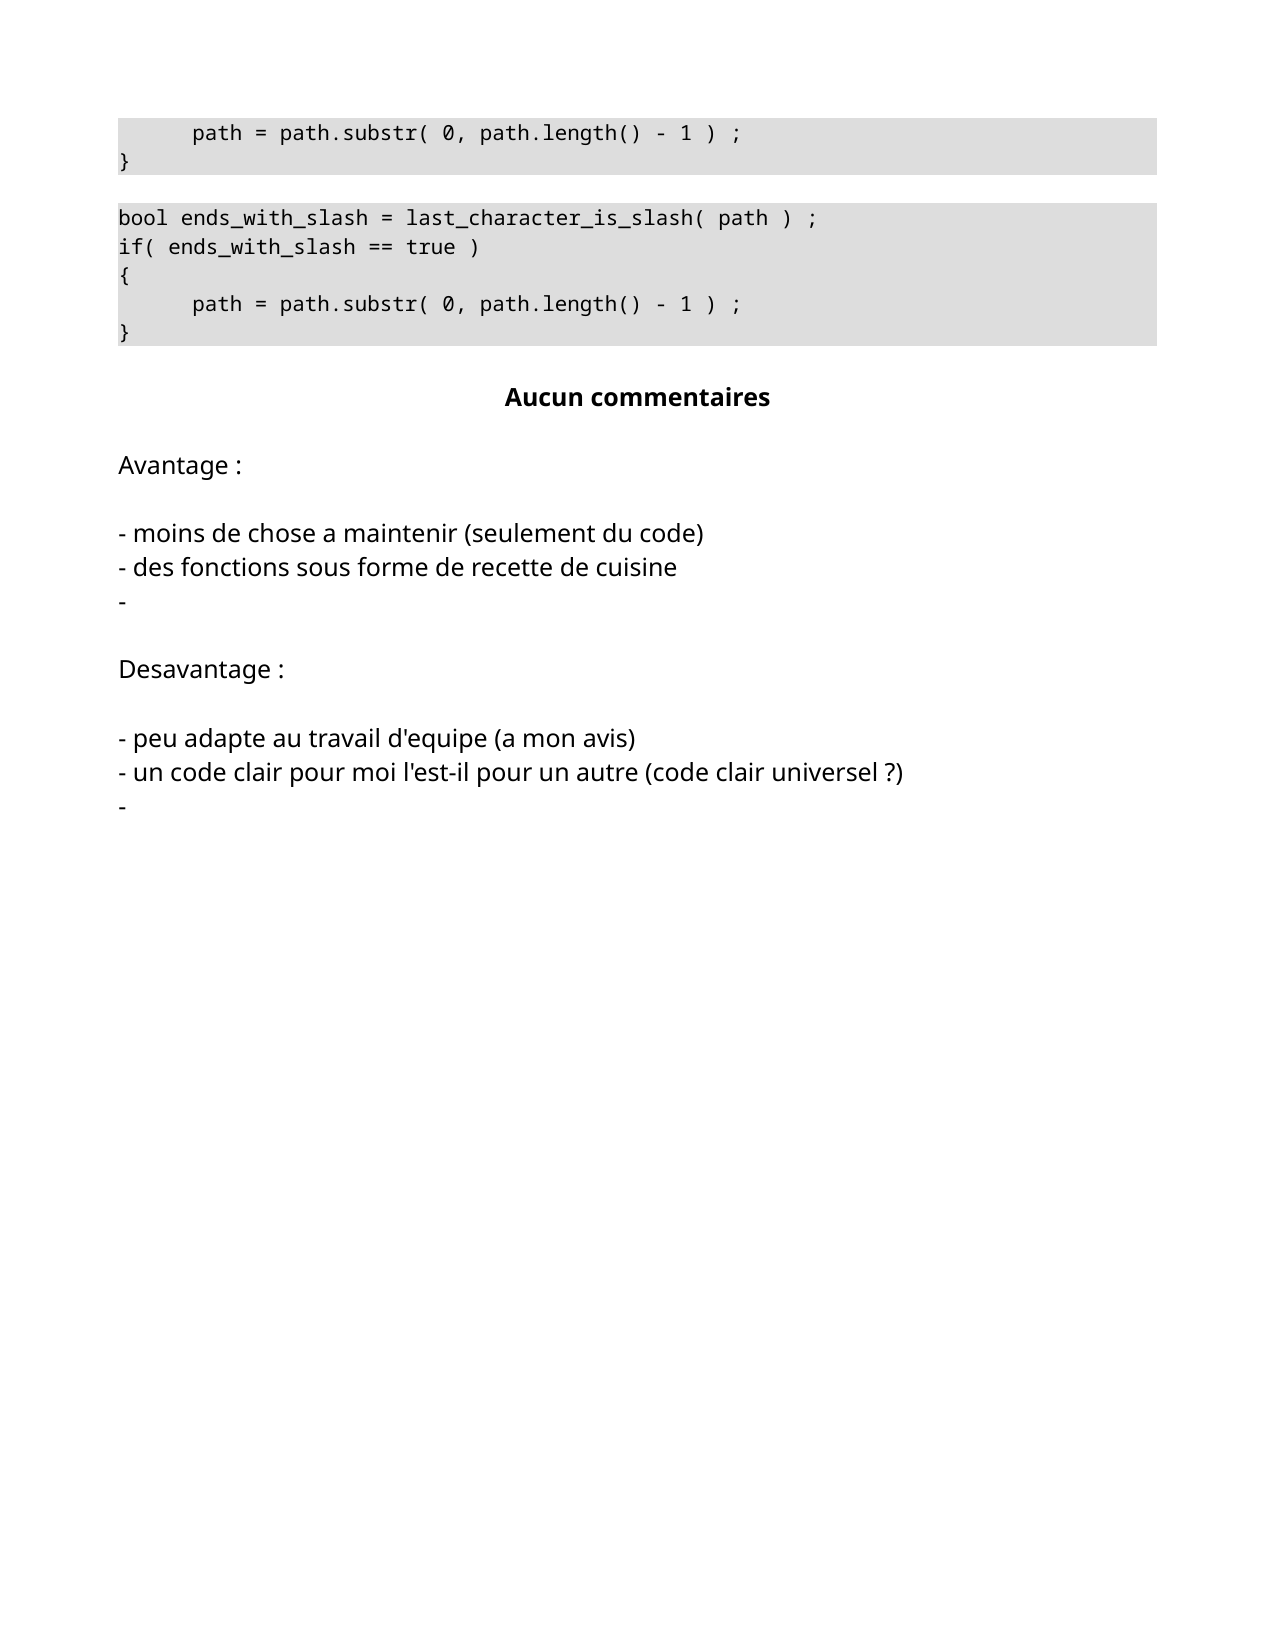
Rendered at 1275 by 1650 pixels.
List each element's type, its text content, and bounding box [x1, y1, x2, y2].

text } [118, 317, 1157, 346]
text Avantage : [118, 448, 1157, 482]
text path = path.substr( 0, path.length() - 1 ) ; [118, 289, 1157, 317]
text Aucun commentaires [118, 380, 1157, 414]
text - moins de chose a maintenir (seulement du code) [118, 516, 1157, 550]
text } [118, 147, 1157, 175]
text - un code clair pour moi l'est-il pour un autre (code clair universel ?) [118, 754, 1157, 788]
text bool ends_with_slash = last_character_is_slash( path ) ; [118, 203, 1157, 232]
text - [118, 584, 1157, 618]
text Desavantage : [118, 652, 1157, 686]
text - [118, 788, 1157, 822]
text - des fonctions sous forme de recette de cuisine [118, 550, 1157, 584]
text - peu adapte au travail d'equipe (a mon avis) [118, 720, 1157, 754]
text path = path.substr( 0, path.length() - 1 ) ; [118, 118, 1157, 147]
text { [118, 260, 1157, 289]
text if( ends_with_slash == true ) [118, 232, 1157, 260]
